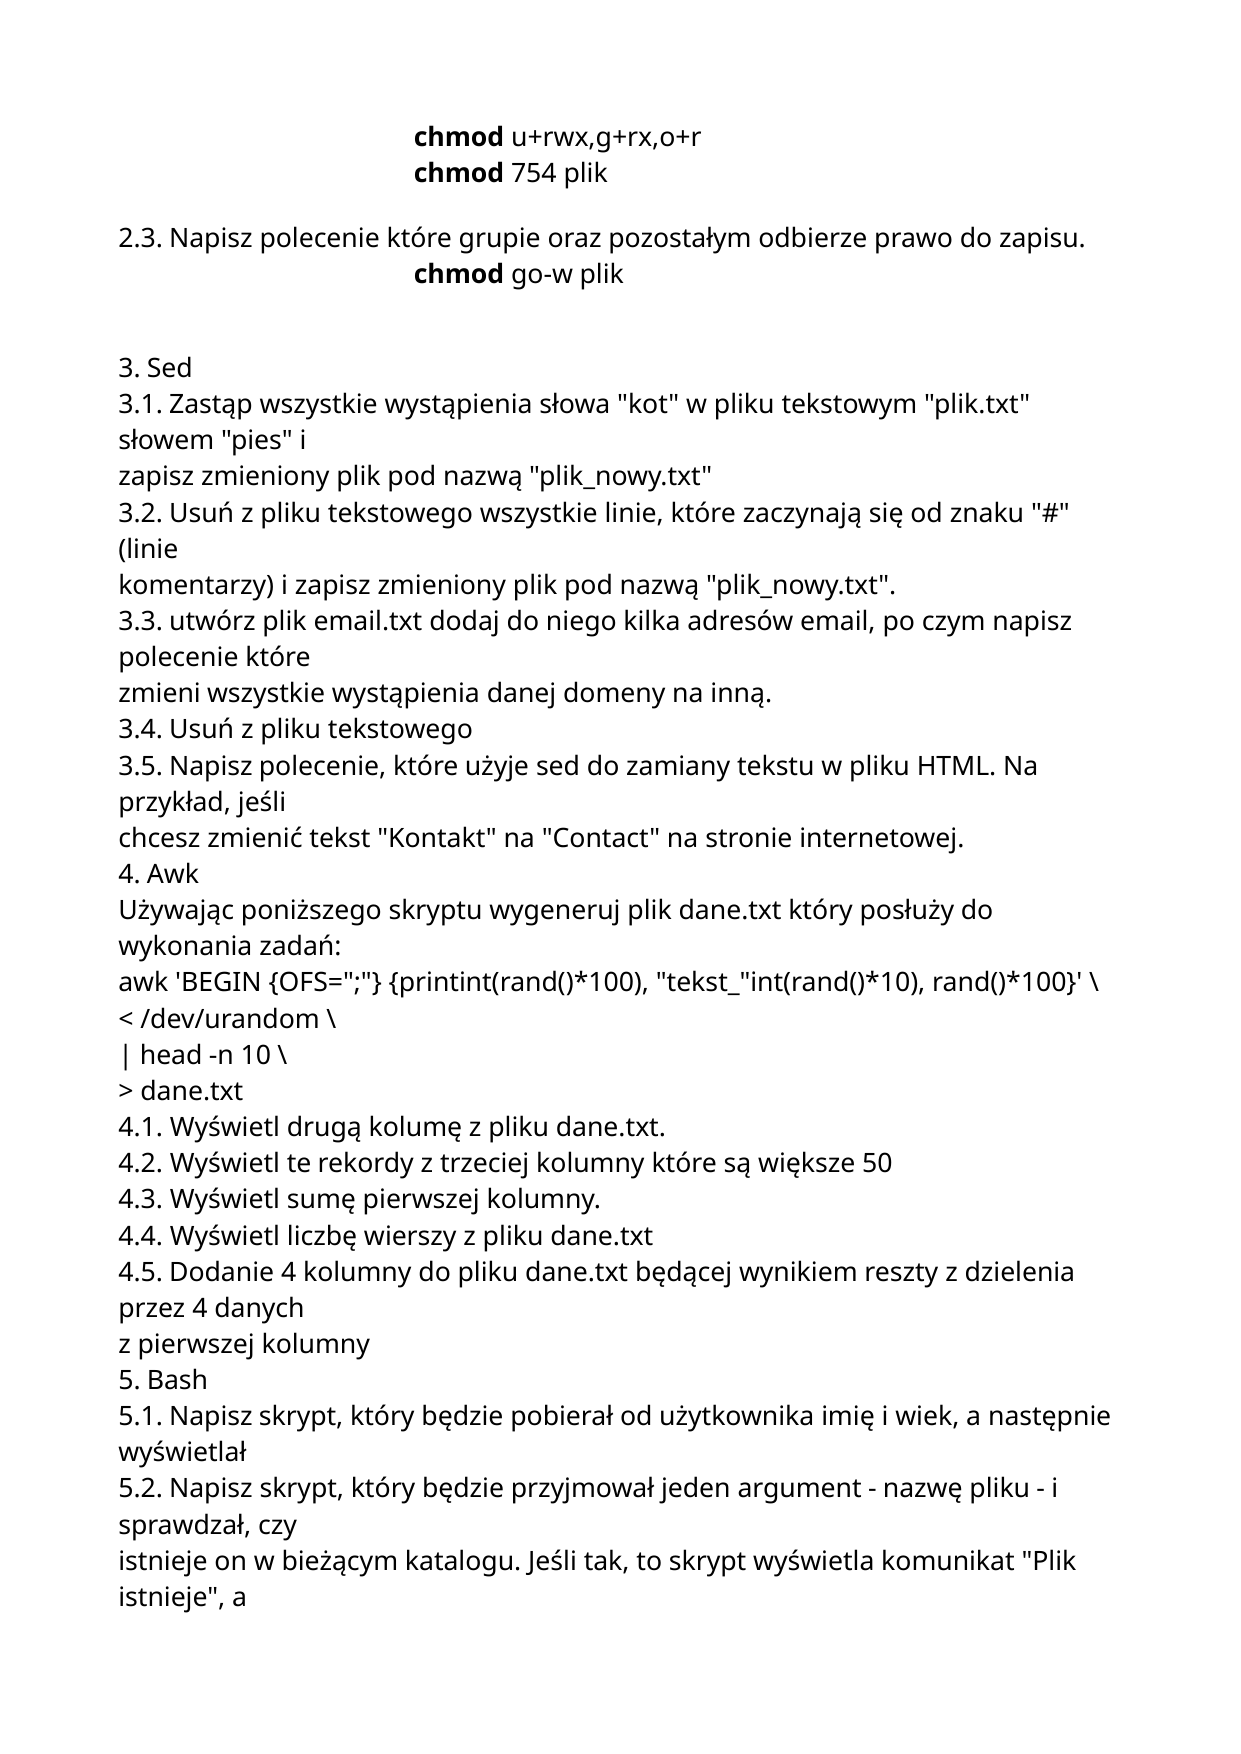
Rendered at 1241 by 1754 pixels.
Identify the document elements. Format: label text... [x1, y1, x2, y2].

text chmod u+rwx,g+rx,o+r [118, 118, 1122, 154]
text 3. Sed 3.1. Zastąp wszystkie wystąpienia słowa "kot" w pliku tekstowym "plik.txt" słowem "pies" i zapisz zmieniony plik pod nazwą "plik_nowy.txt" 3.2. Usuń z pliku tekstowego wszystkie linie, które zaczynają się od znaku "#" (linie komentarzy) i zapisz zmieniony plik pod nazwą "plik_nowy.txt". 3.3. utwórz plik email.txt dodaj do niego kilka adresów email, po czym napisz polecenie które zmieni wszystkie wystąpienia danej domeny na inną. 3.4. Usuń z pliku tekstowego 3.5. Napisz polecenie, które użyje sed do zamiany tekstu w pliku HTML. Na przykład, jeśli chcesz zmienić tekst "Kontakt" na "Contact" na stronie internetowej. 4. Awk Używając poniższego skryptu wygeneruj plik dane.txt który posłuży do wykonania zadań: awk 'BEGIN {OFS=";"} {printint(rand()*100), "tekst_"int(rand()*10), rand()*100}' \ < /dev/urandom \ | head -n 10 \ > dane.txt 4.1. Wyświetl drugą kolumę z pliku dane.txt. 4.2. Wyświetl te rekordy z trzeciej kolumny które są większe 50 4.3. Wyświetl sumę pierwszej kolumny. 4.4. Wyświetl liczbę wierszy z pliku dane.txt 4.5. Dodanie 4 kolumny do pliku dane.txt będącej wynikiem reszty z dzielenia przez 4 danych z pierwszej kolumny [118, 349, 1122, 1361]
text chmod 754 plik [118, 154, 1122, 190]
text 5. Bash 5.1. Napisz skrypt, który będzie pobierał od użytkownika imię i wiek, a następnie wyświetlał 5.2. Napisz skrypt, który będzie przyjmował jeden argument - nazwę pliku - i sprawdzał, czy istnieje on w bieżącym katalogu. Jeśli tak, to skrypt wyświetla komunikat "Plik istnieje", a [118, 1361, 1122, 1614]
text 2.3. Napisz polecenie które grupie oraz pozostałym odbierze prawo do zapisu. [118, 219, 1122, 255]
text chmod go-w plik [118, 255, 1122, 291]
